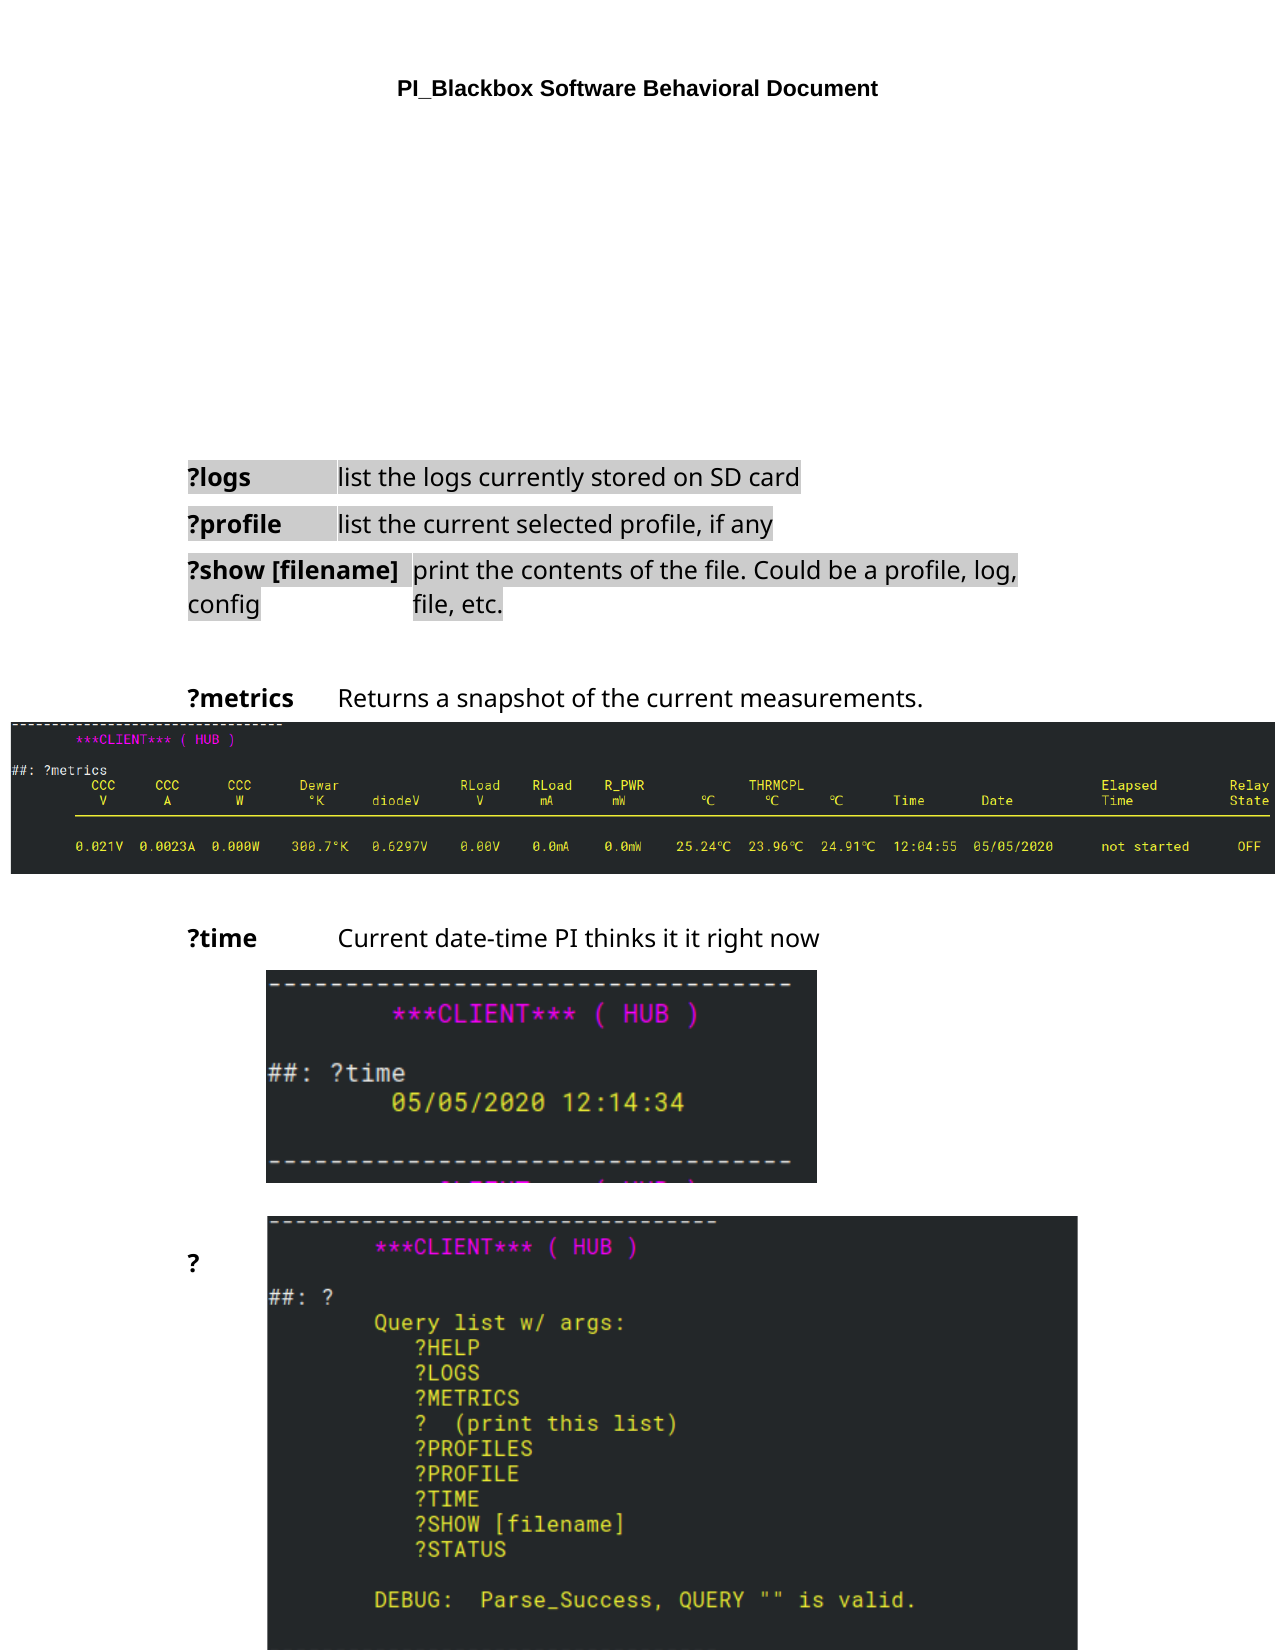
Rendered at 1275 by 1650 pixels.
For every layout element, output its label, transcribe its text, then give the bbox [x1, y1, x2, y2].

picture [267, 1216, 1078, 1650]
text ?time Current date-time PI thinks it it right now [187, 920, 1087, 954]
text ?show [filename] print the contents of the file. Could be a profile, log, config file, etc. [187, 553, 1087, 621]
picture [10, 722, 1275, 874]
picture [266, 970, 817, 1183]
text ?metrics Returns a snapshot of the current measurements. [187, 680, 1087, 714]
text ?profile list the current selected profile, if any [187, 506, 1087, 541]
text ? If no argument is supplied with the query instruction, the list of query instructions is printed [187, 1246, 267, 1382]
text ?logs list the logs currently stored on SD card [187, 460, 1087, 494]
